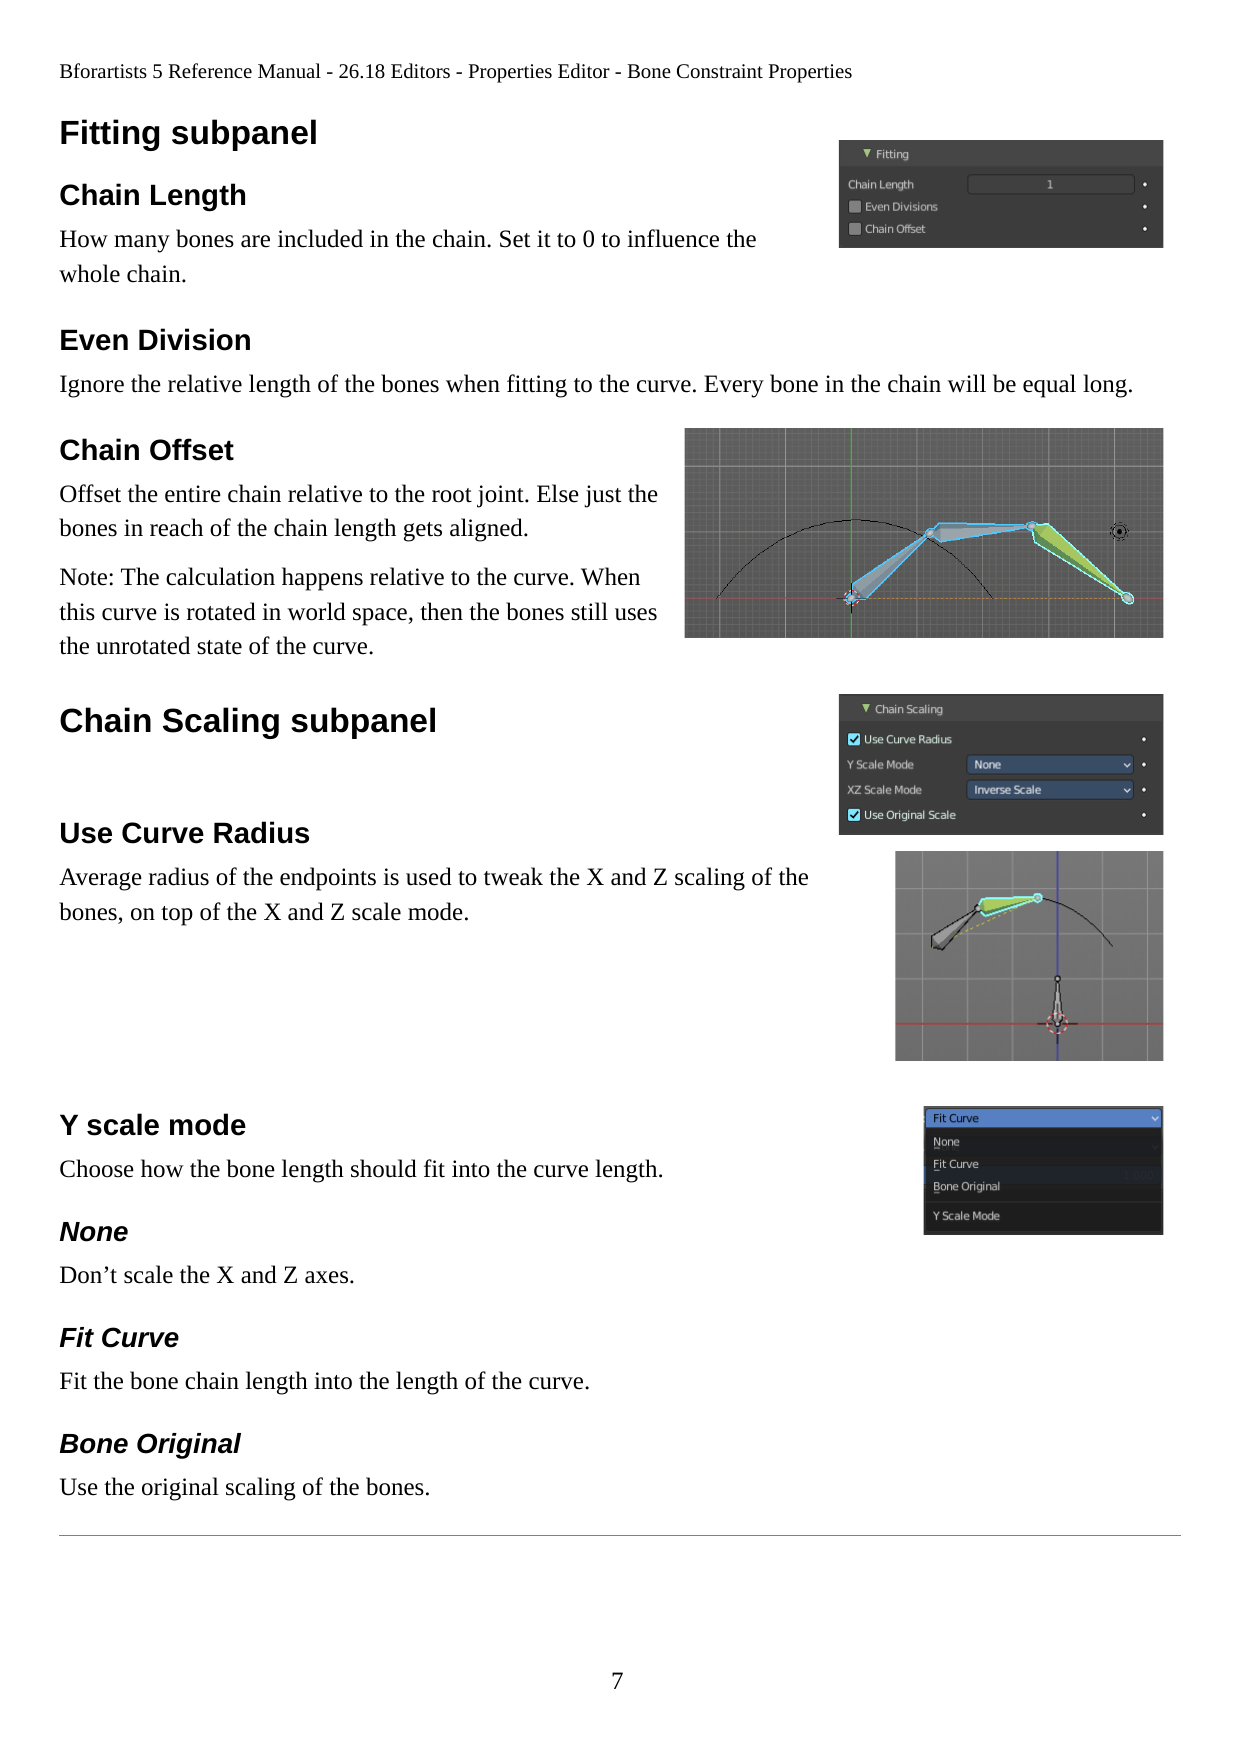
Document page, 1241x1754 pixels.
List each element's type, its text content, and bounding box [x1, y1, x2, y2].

subtitle Fitting subpanel [59, 113, 1181, 151]
subtitle Even Division [59, 323, 1181, 356]
picture [838, 140, 1164, 248]
subtitle Use Curve Radius [59, 816, 1181, 850]
picture [895, 851, 1164, 1061]
text Use the original scaling of the bones. [59, 1472, 1181, 1500]
subtitle None [59, 1215, 1181, 1247]
subtitle Y scale mode [59, 1108, 923, 1141]
subtitle [1164, 433, 1181, 466]
text Note: The calculation happens relative to the curve. When this curve is rotated in world space, then the bones still uses the unrotated state of the curve. [59, 562, 1181, 660]
subtitle [1164, 178, 1181, 212]
subtitle Chain Scaling subpanel [59, 701, 838, 740]
subtitle Chain Offset [59, 433, 684, 466]
picture [684, 428, 1164, 638]
text Choose how the bone length should fit into the curve length. [59, 1154, 923, 1183]
subtitle [1164, 701, 1181, 740]
picture [838, 694, 1164, 835]
text Don’t scale the X and Z axes. [59, 1260, 1181, 1288]
subtitle [1164, 1108, 1181, 1141]
text Offset the entire chain relative to the root joint. Else just the bones in reach of the chain length gets aligned. [59, 479, 684, 542]
subtitle Fit Curve [59, 1321, 1181, 1353]
text Average radius of the endpoints is used to tweak the X and Z scaling of the bones, on top of the X and Z scale mode. [59, 862, 895, 926]
subtitle Bone Original [59, 1427, 1181, 1459]
text Ignore the relative length of the bones when fitting to the curve. Every bone in the chain will be equal long. [59, 369, 1181, 398]
text How many bones are included in the chain. Set it to 0 to influence the whole chain. [59, 224, 1181, 288]
picture [923, 1106, 1164, 1235]
subtitle Chain Length [59, 178, 838, 212]
text Fit the bone chain length into the length of the curve. [59, 1366, 1181, 1394]
